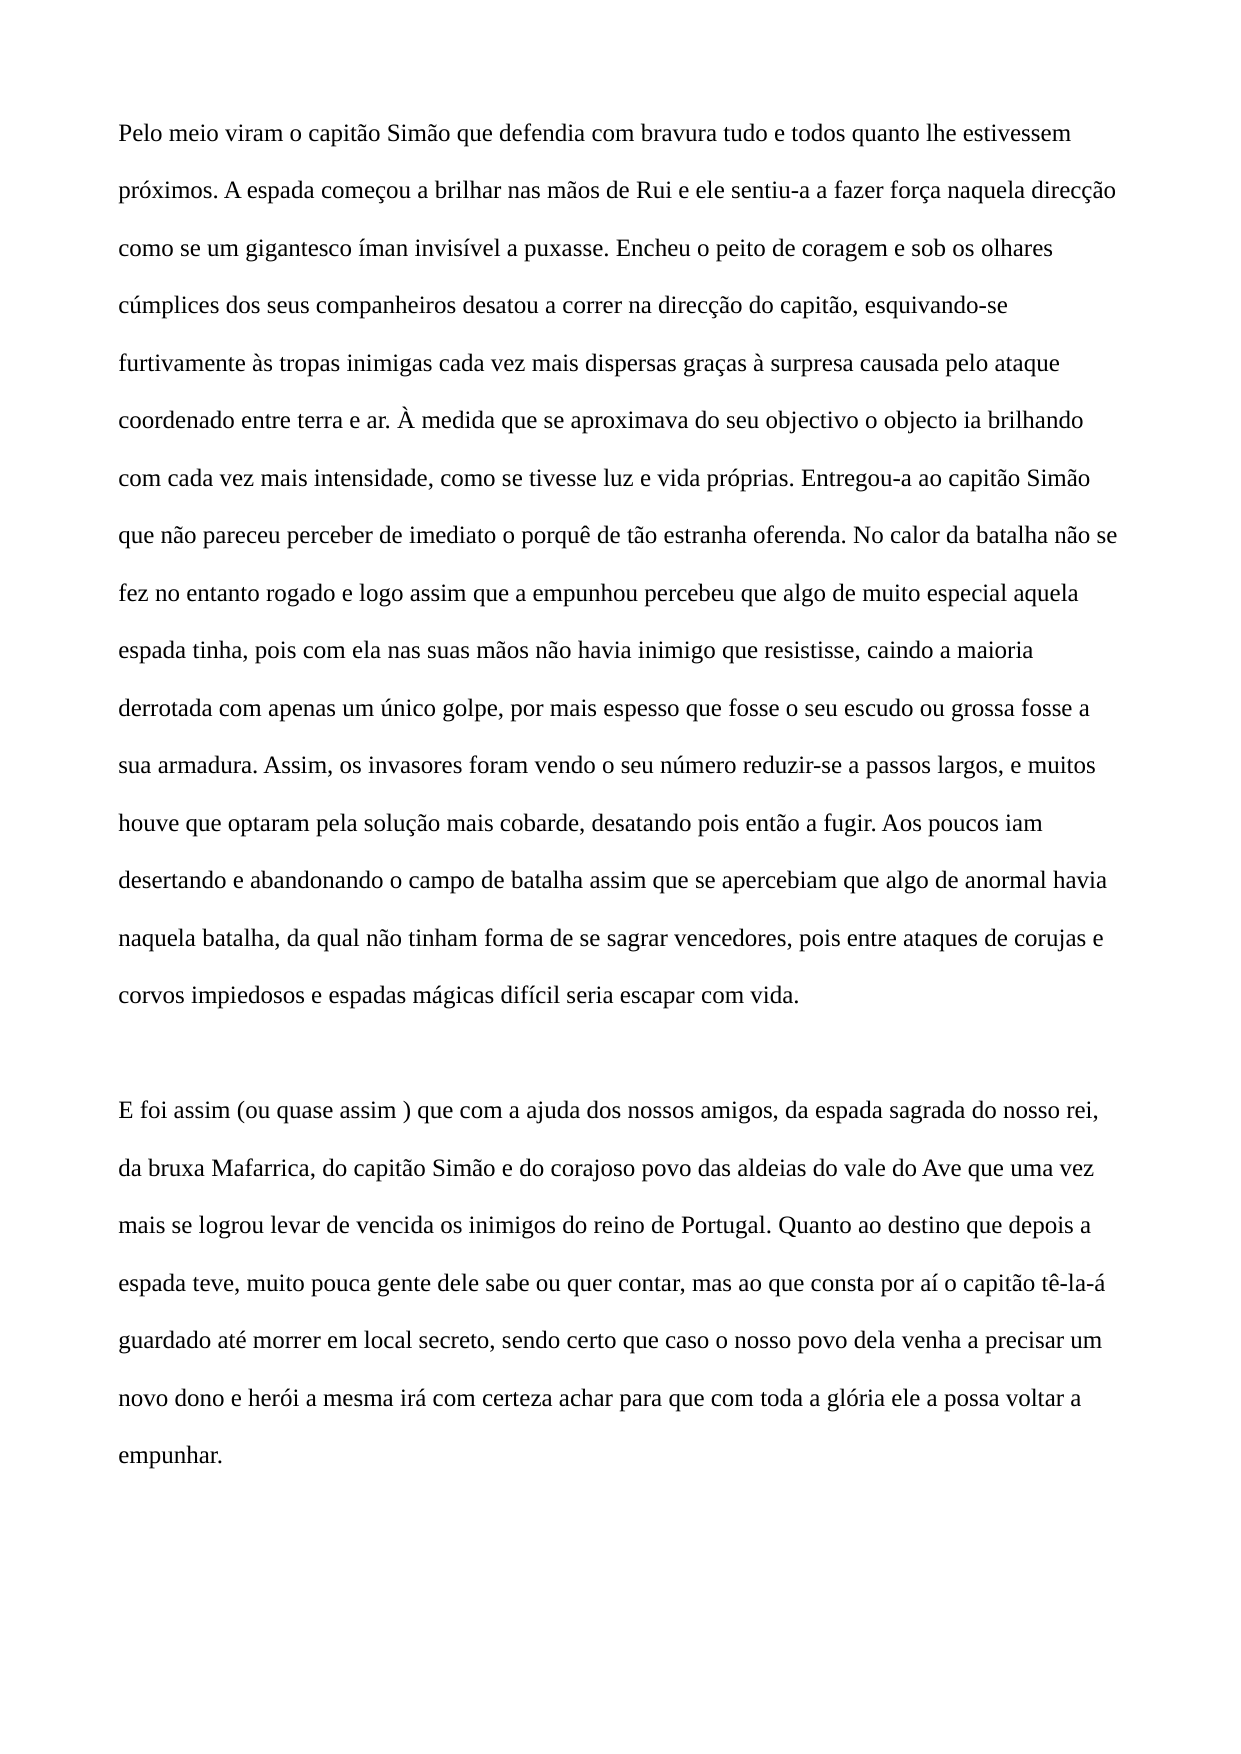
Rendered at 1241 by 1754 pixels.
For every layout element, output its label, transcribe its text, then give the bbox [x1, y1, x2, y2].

text Pelo meio viram o capitão Simão que defendia com bravura tudo e todos quanto lhe estivessem próximos. A espada começou a brilhar nas mãos de Rui e ele sentiu-a a fazer força naquela direcção como se um gigantesco íman invisível a puxasse. Encheu o peito de coragem e sob os olhares cúmplices dos seus companheiros desatou a correr na direcção do capitão, esquivando-se furtivamente às tropas inimigas cada vez mais dispersas graças à surpresa causada pelo ataque coordenado entre terra e ar. À medida que se aproximava do seu objectivo o objecto ia brilhando com cada vez mais intensidade, como se tivesse luz e vida próprias. Entregou-a ao capitão Simão que não pareceu perceber de imediato o porquê de tão estranha oferenda. No calor da batalha não se fez no entanto rogado e logo assim que a empunhou percebeu que algo de muito especial aquela espada tinha, pois com ela nas suas mãos não havia inimigo que resistisse, caindo a maioria derrotada com apenas um único golpe, por mais espesso que fosse o seu escudo ou grossa fosse a sua armadura. Assim, os invasores foram vendo o seu número reduzir-se a passos largos, e muitos houve que optaram pela solução mais cobarde, desatando pois então a fugir. Aos poucos iam desertando e abandonando o campo de batalha assim que se apercebiam que algo de anormal havia naquela batalha, da qual não tinham forma de se sagrar vencedores, pois entre ataques de corujas e corvos impiedosos e espadas mágicas difícil seria escapar com vida. [118, 118, 1122, 1009]
text E foi assim (ou quase assim ) que com a ajuda dos nossos amigos, da espada sagrada do nosso rei, da bruxa Mafarrica, do capitão Simão e do corajoso povo das aldeias do vale do Ave que uma vez mais se logrou levar de vencida os inimigos do reino de Portugal. Quanto ao destino que depois a espada teve, muito pouca gente dele sabe ou quer contar, mas ao que consta por aí o capitão tê-la-á guardado até morrer em local secreto, sendo certo que caso o nosso povo dela venha a precisar um novo dono e herói a mesma irá com certeza achar para que com toda a glória ele a possa voltar a empunhar. [118, 1096, 1122, 1469]
